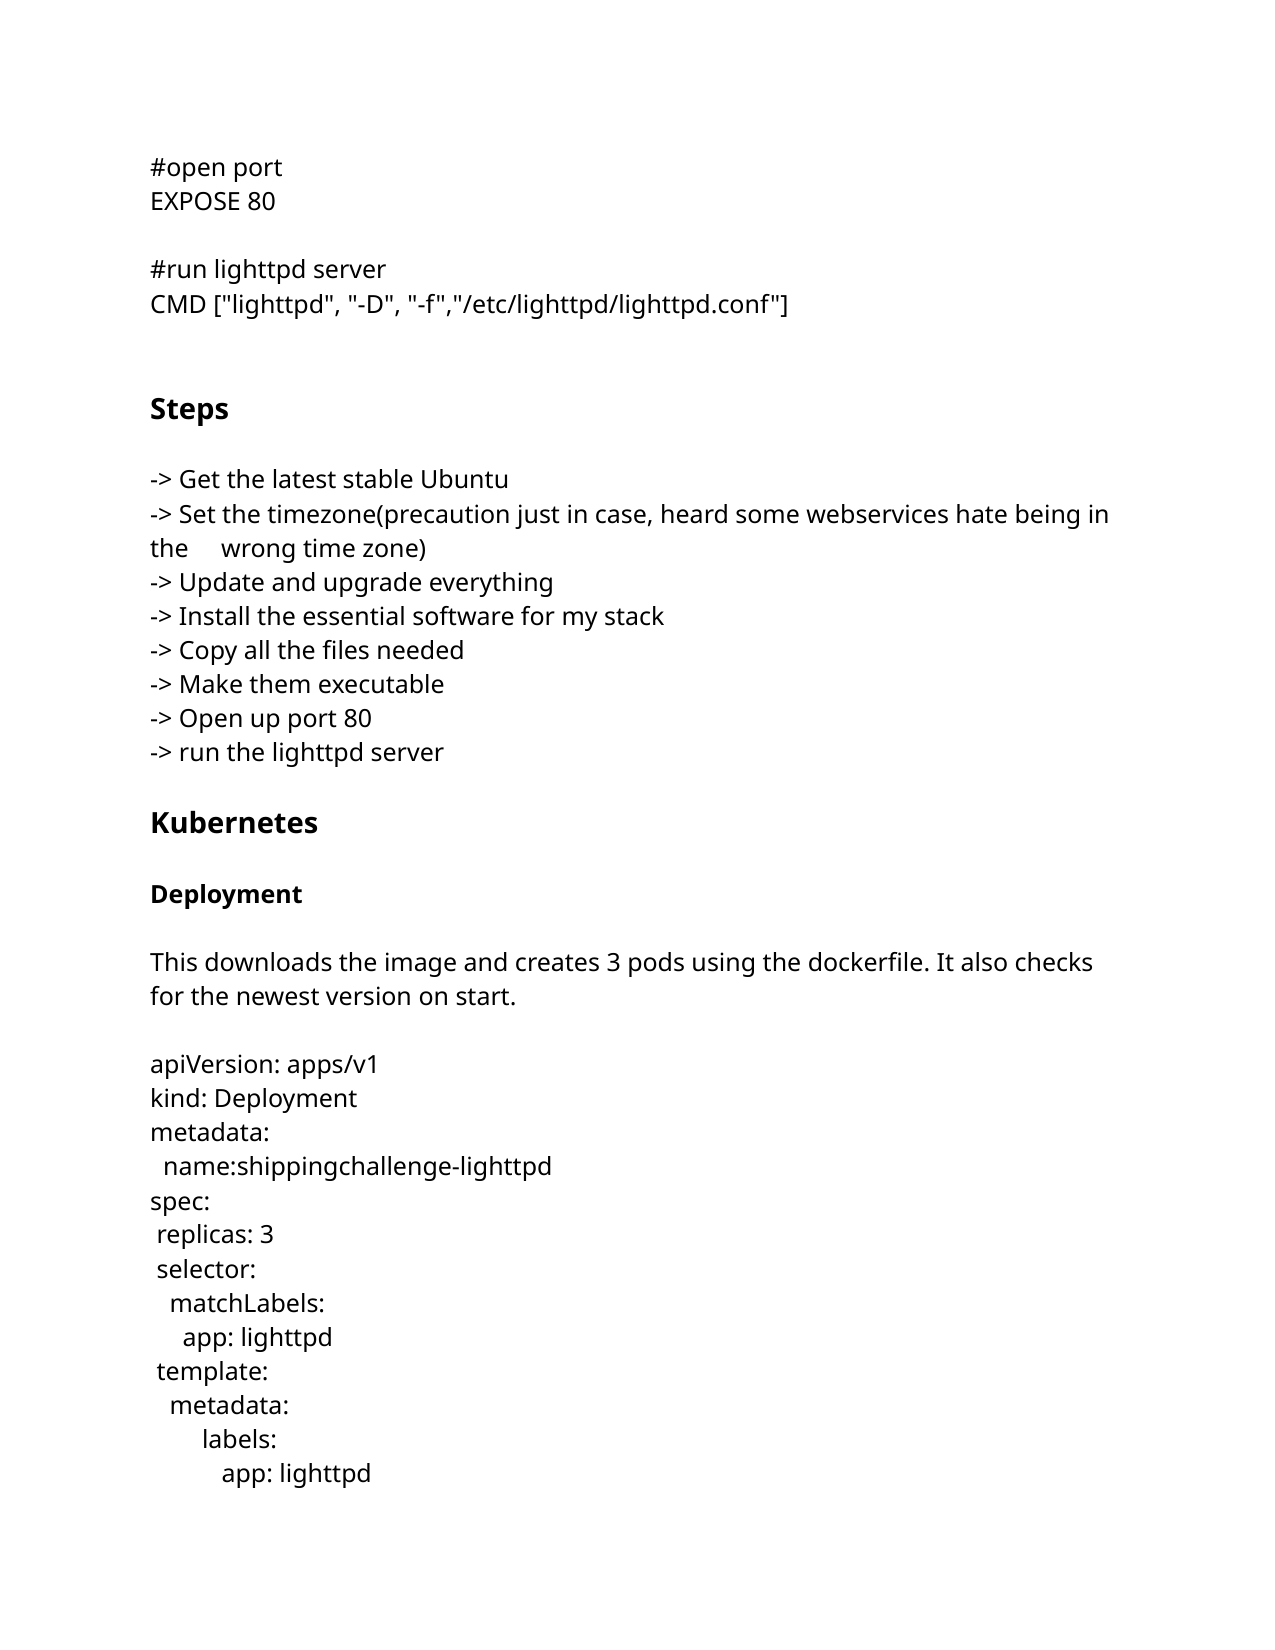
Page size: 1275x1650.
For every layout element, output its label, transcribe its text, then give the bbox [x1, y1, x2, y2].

text replicas: 3 [150, 1217, 1125, 1251]
text -> Get the latest stable Ubuntu [150, 462, 1125, 496]
text selector: [150, 1251, 1125, 1285]
text apiVersion: apps/v1 [150, 1047, 1125, 1081]
text -> Copy all the files needed [150, 632, 1125, 667]
text app: lighttpd [150, 1456, 1125, 1490]
text metadata: [150, 1115, 1125, 1149]
text #run lighttpd server [150, 252, 1125, 286]
text kind: Deployment [150, 1081, 1125, 1115]
text -> Open up port 80 [150, 701, 1125, 735]
text #open port [150, 150, 1125, 184]
text spec: [150, 1183, 1125, 1217]
text metadata: [150, 1387, 1125, 1422]
text CMD ["lighttpd", "-D", "-f","/etc/lighttpd/lighttpd.conf"] [150, 286, 1125, 320]
text template: [150, 1353, 1125, 1387]
text Deployment [150, 877, 1125, 911]
text labels: [150, 1422, 1125, 1456]
text name:shippingchallenge-lighttpd [150, 1149, 1125, 1183]
text -> Make them executable [150, 667, 1125, 701]
text -> Update and upgrade everything [150, 564, 1125, 598]
text Kubernetes [150, 803, 1125, 842]
text -> run the lighttpd server [150, 735, 1125, 769]
text Steps [150, 388, 1125, 428]
text -> Install the essential software for my stack [150, 598, 1125, 632]
text This downloads the image and creates 3 pods using the dockerfile. It also checks for the newest version on start. [150, 945, 1125, 1013]
text -> Set the timezone(precaution just in case, heard some webservices hate being in the wrong time zone) [150, 496, 1125, 564]
text matchLabels: [150, 1285, 1125, 1319]
text EXPOSE 80 [150, 184, 1125, 218]
text app: lighttpd [150, 1319, 1125, 1353]
